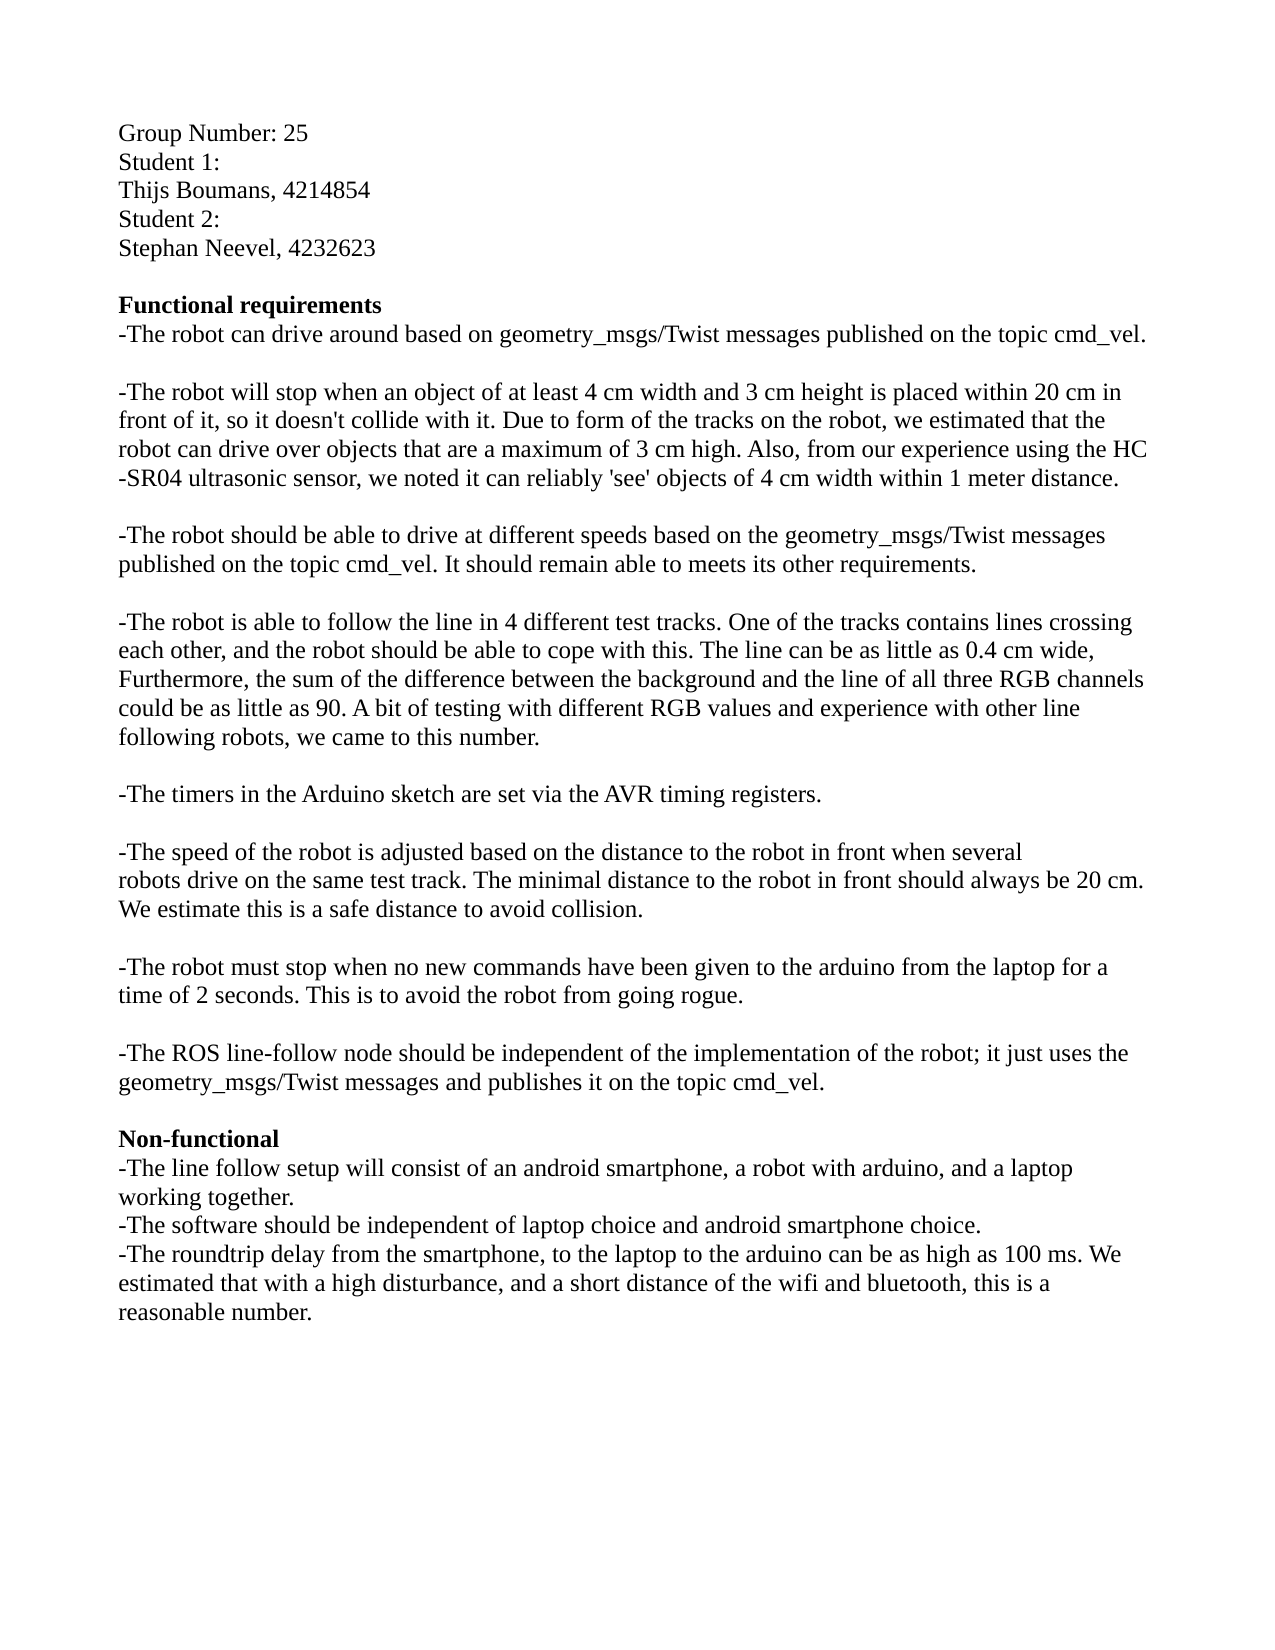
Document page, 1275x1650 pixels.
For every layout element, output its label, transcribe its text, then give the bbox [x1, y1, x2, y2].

text Student 1: [118, 147, 1157, 176]
text -The speed of the robot is adjusted based on the distance to the robot in front when several [118, 837, 1157, 866]
text -The robot is able to follow the line in 4 different test tracks. One of the tracks contains lines crossing each other, and the robot should be able to cope with this. The line can be as little as 0.4 cm wide, Furthermore, the sum of the difference between the background and the line of all three RGB channels could be as little as 90. A bit of testing with different RGB values and experience with other line following robots, we came to this number. [118, 607, 1157, 751]
text Stephan Neevel, 4232623 [118, 233, 1157, 262]
text -The roundtrip delay from the smartphone, to the laptop to the arduino can be as high as 100 ms. We estimated that with a high disturbance, and a short distance of the wifi and bluetooth, this is a reasonable number. [118, 1239, 1157, 1326]
text -The robot can drive around based on geometry_msgs/Twist messages published on the topic cmd_vel. [118, 319, 1157, 348]
text Thijs Boumans, 4214854 [118, 176, 1157, 204]
text -The robot will stop when an object of at least 4 cm width and 3 cm height is placed within 20 cm in front of it, so it doesn't collide with it. Due to form of the tracks on the robot, we estimated that the robot can drive over objects that are a maximum of 3 cm high. Also, from our experience using the HC -SR04 ultrasonic sensor, we noted it can reliably 'see' objects of 4 cm width within 1 meter distance. [118, 377, 1157, 492]
text -The timers in the Arduino sketch are set via the AVR timing registers. [118, 779, 1157, 808]
text Group Number: 25 [118, 118, 1157, 147]
text Student 2: [118, 204, 1157, 233]
text -The ROS line-follow node should be independent of the implementation of the robot; it just uses the geometry_msgs/Twist messages and publishes it on the topic cmd_vel. [118, 1038, 1157, 1096]
text Non-functional [118, 1124, 1157, 1153]
text -The line follow setup will consist of an android smartphone, a robot with arduino, and a laptop working together. [118, 1153, 1157, 1211]
text Functional requirements [118, 291, 1157, 319]
text -The software should be independent of laptop choice and android smartphone choice. [118, 1211, 1157, 1239]
text -The robot must stop when no new commands have been given to the arduino from the laptop for a time of 2 seconds. This is to avoid the robot from going rogue. [118, 952, 1157, 1009]
text -The robot should be able to drive at different speeds based on the geometry_msgs/Twist messages published on the topic cmd_vel. It should remain able to meets its other requirements. [118, 521, 1157, 578]
text robots drive on the same test track. The minimal distance to the robot in front should always be 20 cm. We estimate this is a safe distance to avoid collision. [118, 866, 1157, 923]
